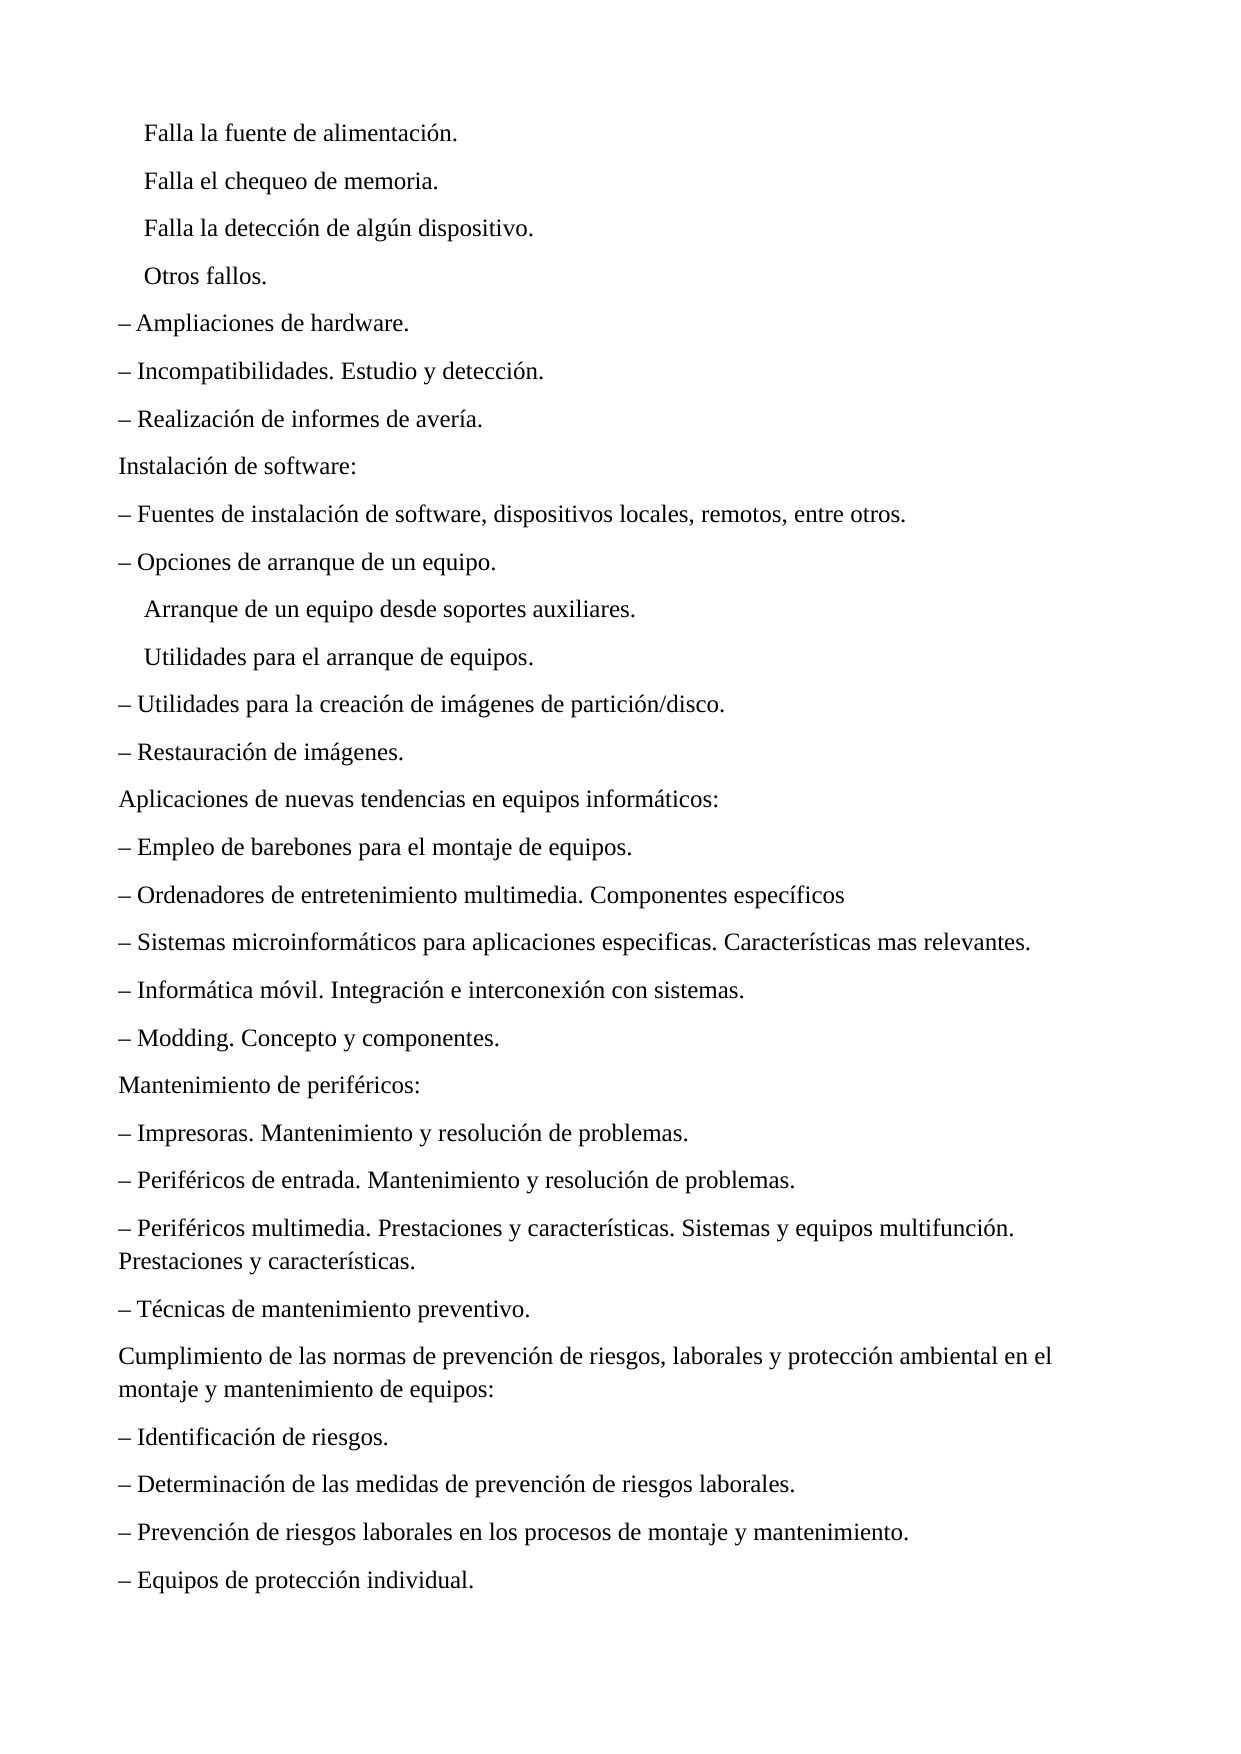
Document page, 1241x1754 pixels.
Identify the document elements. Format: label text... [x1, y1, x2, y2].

text – Incompatibilidades. Estudio y detección. [118, 356, 1122, 385]
text – Opciones de arranque de un equipo. [118, 547, 1122, 575]
text – Utilidades para la creación de imágenes de partición/disco. [118, 689, 1122, 718]
text – Informática móvil. Integración e interconexión con sistemas. [118, 975, 1122, 1004]
text Instalación de software: [118, 451, 1122, 480]
text – Impresoras. Mantenimiento y resolución de problemas. [118, 1118, 1122, 1147]
text – Técnicas de mantenimiento preventivo. [118, 1294, 1122, 1322]
text  Utilidades para el arranque de equipos. [118, 642, 1122, 671]
text – Modding. Concepto y componentes. [118, 1023, 1122, 1051]
text – Determinación de las medidas de prevención de riesgos laborales. [118, 1469, 1122, 1498]
text – Ordenadores de entretenimiento multimedia. Componentes específicos [118, 880, 1122, 908]
text  Falla la fuente de alimentación. [118, 118, 1122, 147]
text – Equipos de protección individual. [118, 1565, 1122, 1593]
text  Falla la detección de algún dispositivo. [118, 213, 1122, 242]
text  Falla el chequeo de memoria. [118, 166, 1122, 194]
text Mantenimiento de periféricos: [118, 1070, 1122, 1099]
text – Prevención de riesgos laborales en los procesos de montaje y mantenimiento. [118, 1517, 1122, 1546]
text – Sistemas microinformáticos para aplicaciones especificas. Características mas relevantes. [118, 927, 1122, 956]
text – Ampliaciones de hardware. [118, 308, 1122, 337]
text – Restauración de imágenes. [118, 737, 1122, 766]
text – Periféricos de entrada. Mantenimiento y resolución de problemas. [118, 1165, 1122, 1194]
text – Realización de informes de avería. [118, 404, 1122, 432]
text  Arranque de un equipo desde soportes auxiliares. [118, 594, 1122, 623]
text Cumplimiento de las normas de prevención de riesgos, laborales y protección ambiental en el montaje y mantenimiento de equipos: [118, 1341, 1122, 1403]
text – Periféricos multimedia. Prestaciones y características. Sistemas y equipos multifunción. Prestaciones y características. [118, 1213, 1122, 1275]
text – Identificación de riesgos. [118, 1422, 1122, 1451]
text  Otros fallos. [118, 261, 1122, 290]
text Aplicaciones de nuevas tendencias en equipos informáticos: [118, 784, 1122, 813]
text – Fuentes de instalación de software, dispositivos locales, remotos, entre otros. [118, 499, 1122, 528]
text – Empleo de barebones para el montaje de equipos. [118, 832, 1122, 861]
